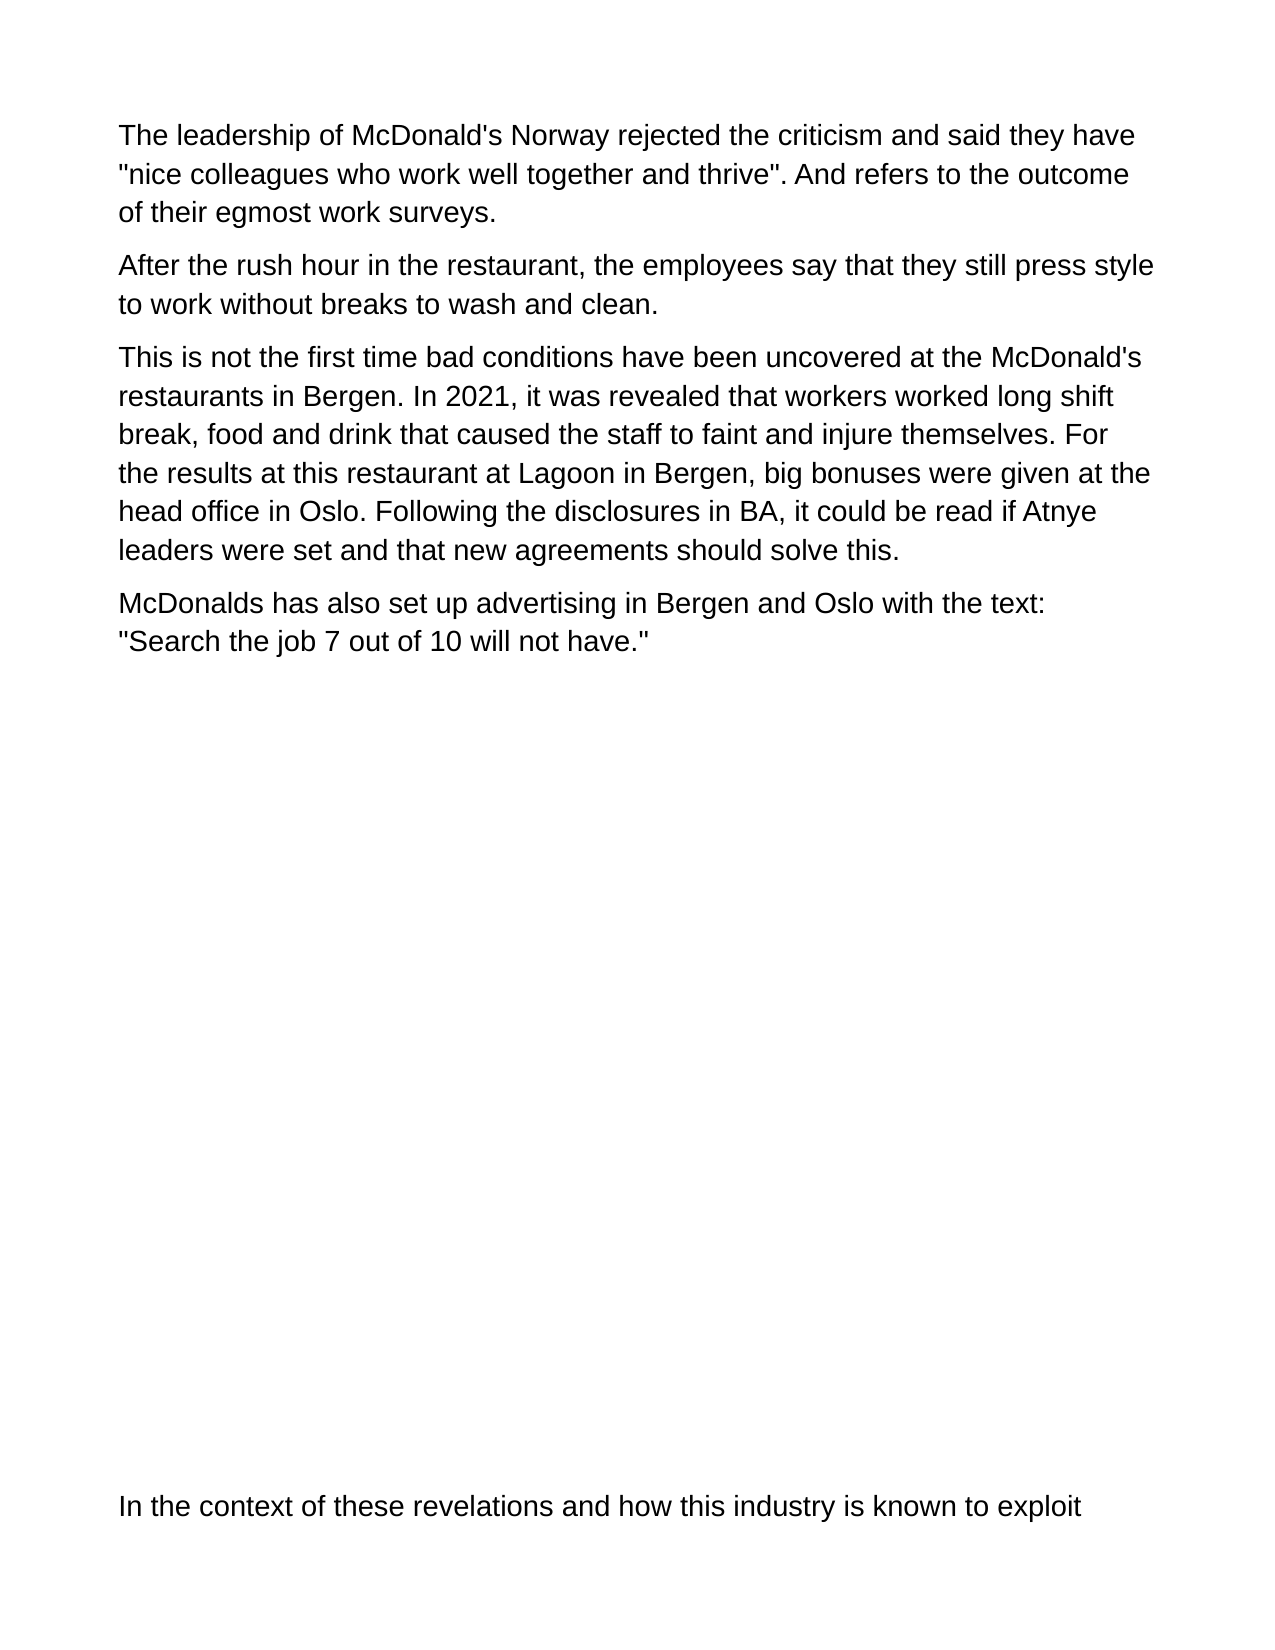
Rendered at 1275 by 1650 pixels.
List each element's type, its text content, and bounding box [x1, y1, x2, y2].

text McDonalds has also set up advertising in Bergen and Oslo with the text: "Search the job 7 out of 10 will not have." [118, 586, 1157, 658]
text In the context of these revelations and how this industry is known to exploit [118, 677, 1157, 1522]
text This is not the first time bad conditions have been uncovered at the McDonald's restaurants in Bergen. In 2021, it was revealed that workers worked long shift break, food and drink that caused the staff to faint and injure themselves. For the results at this restaurant at Lagoon in Bergen, big bonuses were given at the head office in Oslo. Following the disclosures in BA, it could be read if Atnye leaders were set and that new agreements should solve this. [118, 340, 1157, 566]
text After the rush hour in the restaurant, the employees say that they still press style to work without breaks to wash and clean. [118, 248, 1157, 320]
text The leadership of McDonald's Norway rejected the criticism and said they have "nice colleagues who work well together and thrive". And refers to the outcome of their egmost work surveys. [118, 118, 1157, 229]
